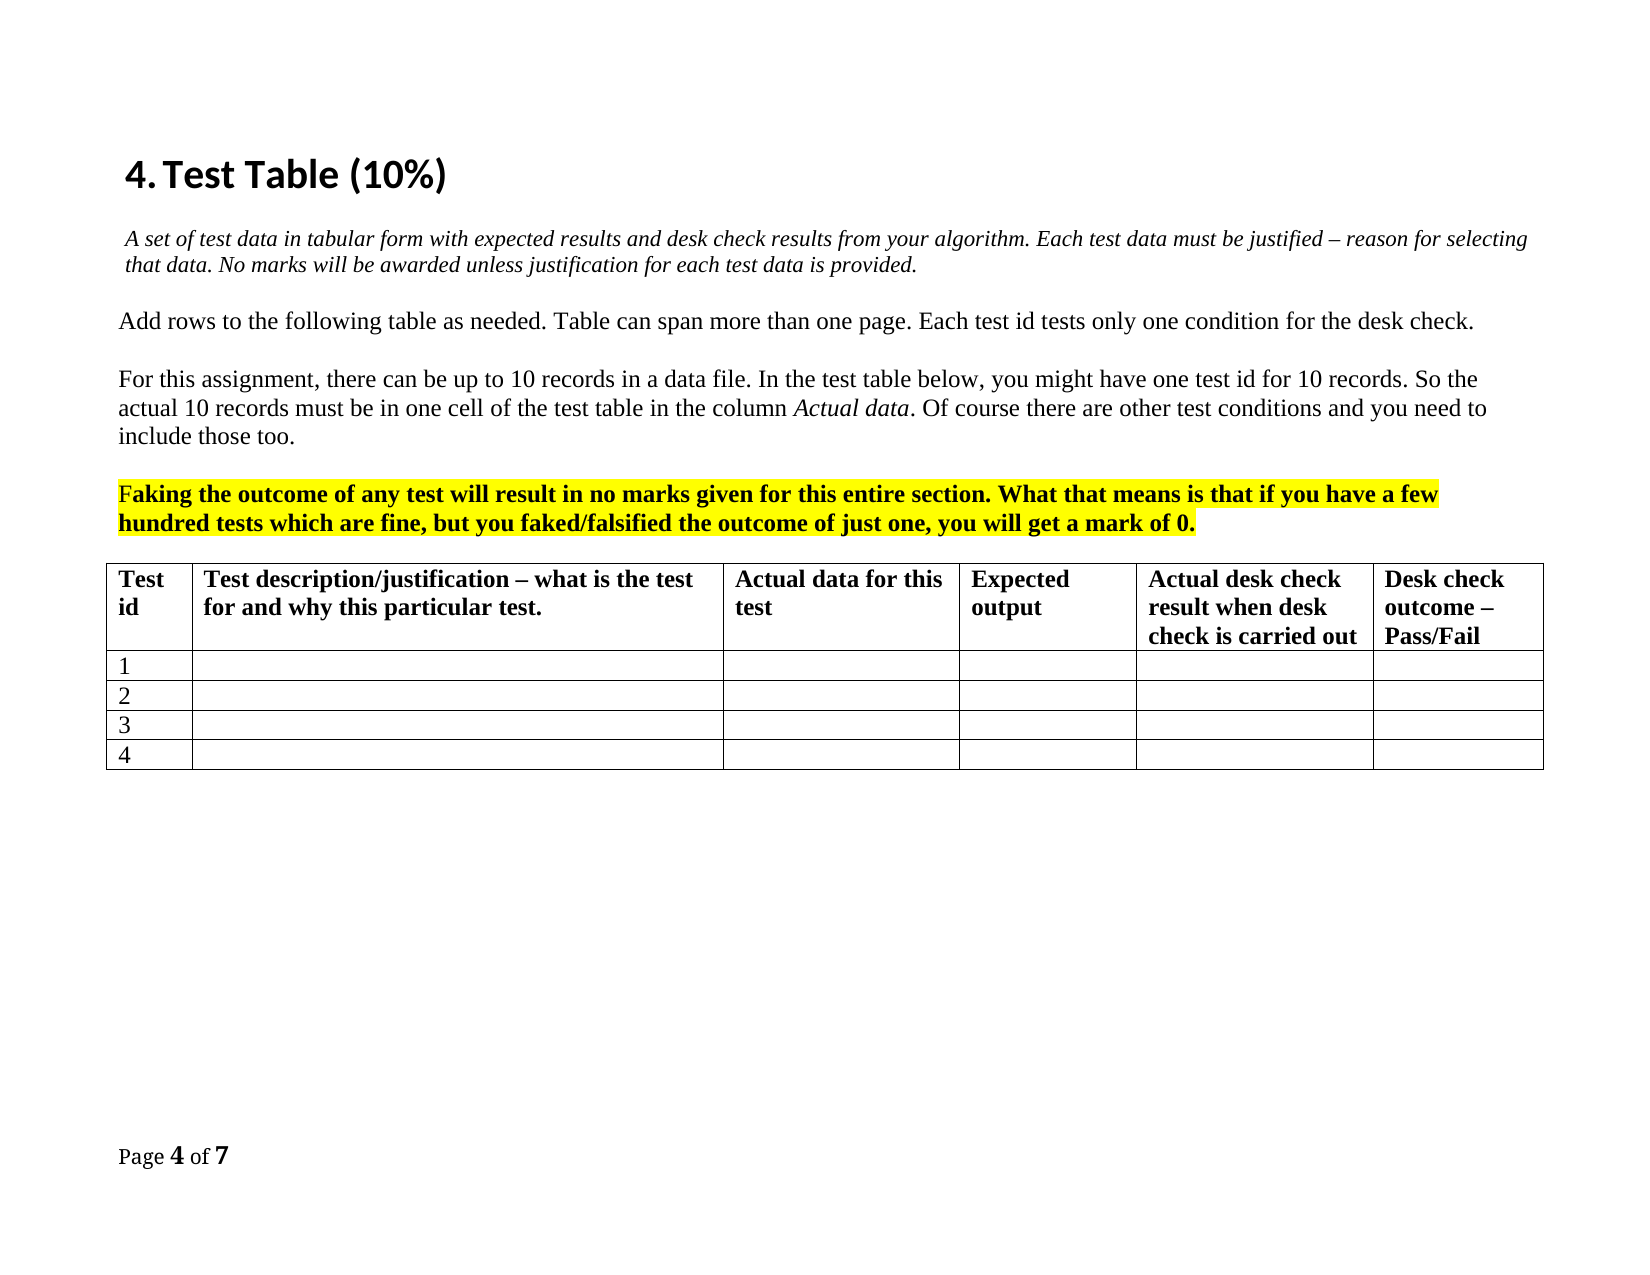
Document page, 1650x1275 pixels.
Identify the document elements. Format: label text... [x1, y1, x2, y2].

text A set of test data in tabular form with expected results and desk check results from your algorithm. Each test data must be justified – reason for selecting that data. No marks will be awarded unless justification for each test data is provided. [125, 225, 1532, 278]
table_cell 1 [107, 651, 192, 680]
table_cell [1137, 711, 1373, 739]
table_cell [724, 681, 959, 709]
table_cell [1137, 740, 1373, 769]
text Add rows to the following table as needed. Table can span more than one page. Each test id tests only one condition for the desk check. [118, 306, 1532, 335]
table_header Actual desk check result when desk check is carried out [1137, 564, 1373, 650]
table_header Test id [107, 564, 192, 650]
table_cell [724, 711, 959, 739]
table_cell [193, 651, 723, 680]
table_cell [193, 681, 723, 709]
table_cell [193, 711, 723, 739]
table_cell [960, 681, 1136, 709]
table_cell [724, 651, 959, 680]
text Faking the outcome of any test will result in no marks given for this entire section. What that means is that if you have a few hundred tests which are fine, but you faked/falsified the outcome of just one, you will get a mark of 0. [118, 479, 1532, 536]
text For this assignment, there can be up to 10 records in a data file. In the test table below, you might have one test id for 10 records. So the actual 10 records must be in one cell of the test table in the column Actual data. Of course there are other test conditions and you need to include those too. [118, 364, 1532, 450]
table_cell [193, 740, 723, 769]
table_cell [1374, 711, 1543, 739]
table_cell [1374, 740, 1543, 769]
table_header Desk check outcome – Pass/Fail [1374, 564, 1543, 650]
table_cell [1137, 681, 1373, 709]
table_cell 4 [107, 740, 192, 769]
table_cell [1374, 651, 1543, 680]
table_header Test description/justification – what is the test for and why this particular test. [193, 564, 723, 650]
table_cell [960, 651, 1136, 680]
table_header Expected output [960, 564, 1136, 650]
table_cell [1374, 681, 1543, 709]
table_cell [960, 740, 1136, 769]
list Test Table (10%) [125, 148, 1532, 198]
table_header Actual data for this test [724, 564, 959, 650]
table_cell 2 [107, 681, 192, 709]
table_cell [724, 740, 959, 769]
table_cell [960, 711, 1136, 739]
table_cell 3 [107, 711, 192, 739]
table_cell [1137, 651, 1373, 680]
